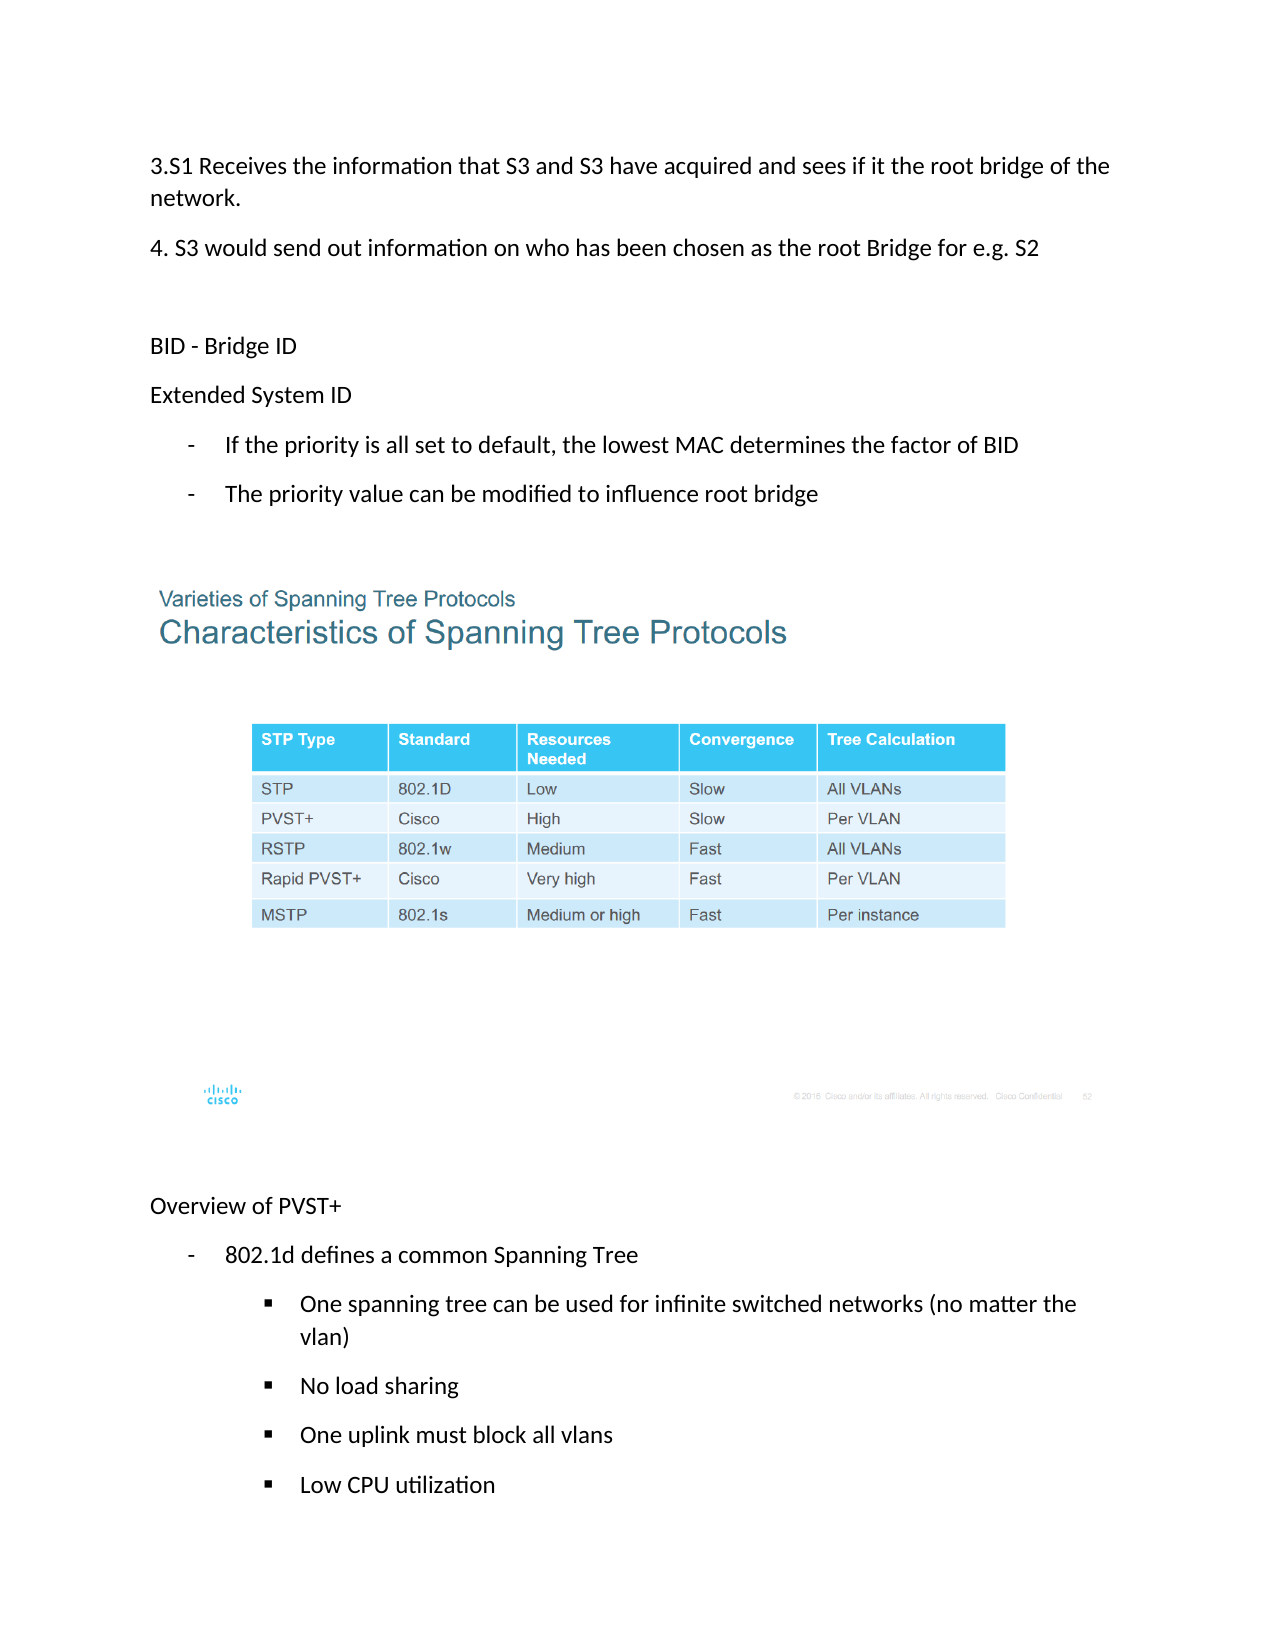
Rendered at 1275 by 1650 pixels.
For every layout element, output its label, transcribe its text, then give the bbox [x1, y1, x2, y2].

list No load sharing [262, 1370, 1125, 1401]
list One uplink must block all vlans [262, 1419, 1125, 1450]
text 4. S3 would send out information on who has been chosen as the root Bridge for e.g. S2 [150, 232, 1125, 262]
text Overview of PVST+ [150, 1190, 1125, 1220]
list The priority value can be modified to influence root bridge [187, 478, 1125, 509]
list Low CPU utilization [262, 1469, 1125, 1499]
text BID - Bridge ID [150, 330, 1125, 361]
list One spanning tree can be used for infinite switched networks (no matter the vlan) [262, 1288, 1125, 1352]
list If the priority is all set to default, the lowest MAC determines the factor of BID [187, 429, 1125, 459]
text 3.S1 Receives the information that S3 and S3 have acquired and sees if it the root bridge of the network. [150, 150, 1125, 213]
text Extended System ID [150, 380, 1125, 410]
list 802.1d defines a common Spanning Tree [187, 1239, 1125, 1270]
